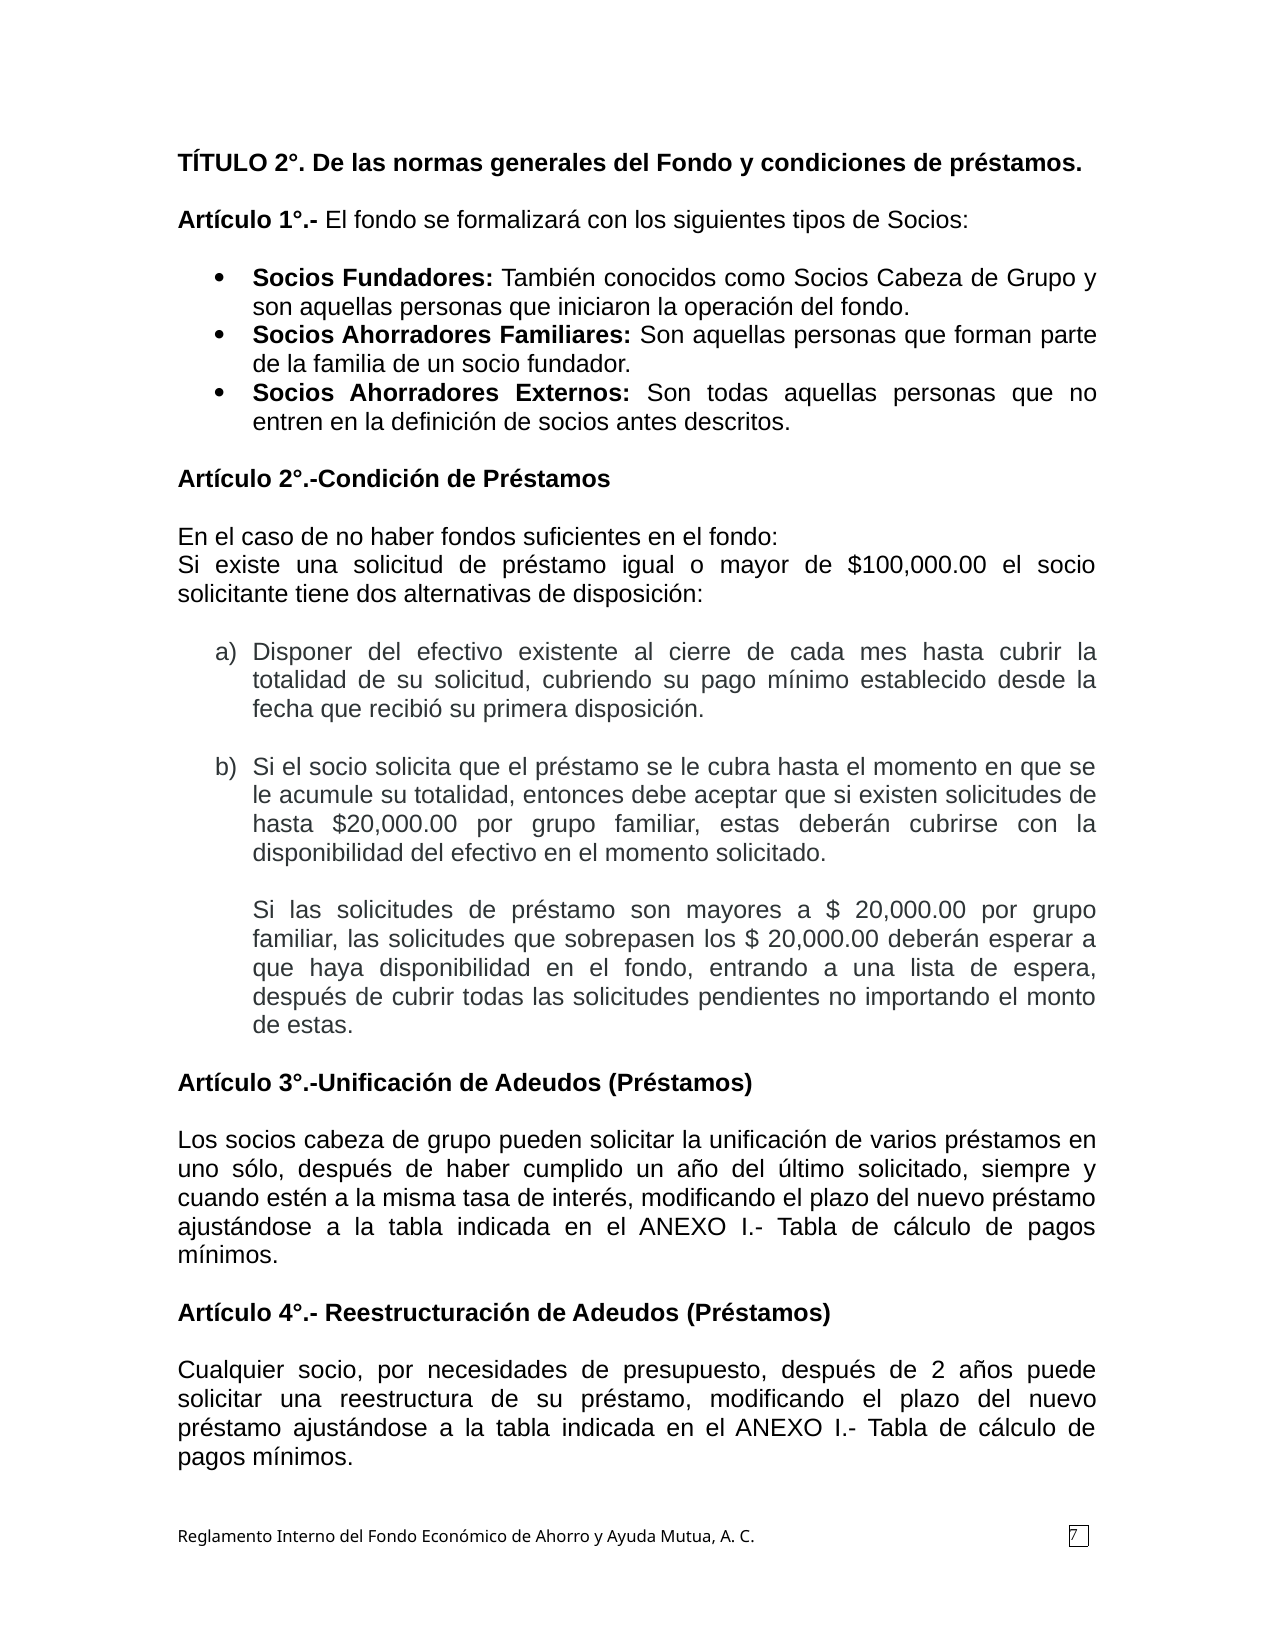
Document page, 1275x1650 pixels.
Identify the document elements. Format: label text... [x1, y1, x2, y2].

list Socios Ahorradores Familiares: Son aquellas personas que forman parte de la familia de un socio fundador. [215, 320, 1098, 378]
list Si el socio solicita que el préstamo se le cubra hasta el momento en que se le acumule su totalidad, entonces debe aceptar que si existen solicitudes de hasta $20,000.00 por grupo familiar, estas deberán cubrirse con la disponibilidad del efectivo en el momento solicitado. [215, 752, 1098, 867]
text Si existe una solicitud de préstamo igual o mayor de $100,000.00 el socio solicitante tiene dos alternativas de disposición: [177, 550, 1098, 608]
text Artículo 3°.-Unificación de Adeudos (Préstamos) [177, 1068, 1098, 1097]
list Disponer del efectivo existente al cierre de cada mes hasta cubrir la totalidad de su solicitud, cubriendo su pago mínimo establecido desde la fecha que recibió su primera disposición. [215, 637, 1098, 723]
text Artículo 4°.- Reestructuración de Adeudos (Préstamos) [177, 1298, 1098, 1327]
text Los socios cabeza de grupo pueden solicitar la unificación de varios préstamos en uno sólo, después de haber cumplido un año del último solicitado, siempre y cuando estén a la misma tasa de interés, modificando el plazo del nuevo préstamo ajustándose a la tabla indicada en el ANEXO I.- Tabla de cálculo de pagos mínimos. [177, 1125, 1098, 1269]
text TÍTULO 2°. De las normas generales del Fondo y condiciones de préstamos. [177, 148, 1098, 176]
text Artículo 1°.- El fondo se formalizará con los siguientes tipos de Socios: [177, 205, 1098, 234]
list Socios Ahorradores Externos: Son todas aquellas personas que no entren en la definición de socios antes descritos. [215, 378, 1098, 435]
text Artículo 2°.-Condición de Préstamos [177, 464, 1098, 493]
list Si las solicitudes de préstamo son mayores a $ 20,000.00 por grupo familiar, las solicitudes que sobrepasen los $ 20,000.00 deberán esperar a que haya disponibilidad en el fondo, entrando a una lista de espera, después de cubrir todas las solicitudes pendientes no importando el monto de estas. [252, 895, 1098, 1039]
list Socios Fundadores: También conocidos como Socios Cabeza de Grupo y son aquellas personas que iniciaron la operación del fondo. [215, 263, 1098, 320]
text Cualquier socio, por necesidades de presupuesto, después de 2 años puede solicitar una reestructura de su préstamo, modificando el plazo del nuevo préstamo ajustándose a la tabla indicada en el ANEXO I.- Tabla de cálculo de pagos mínimos. [177, 1355, 1098, 1470]
text En el caso de no haber fondos suficientes en el fondo: [177, 522, 1098, 550]
